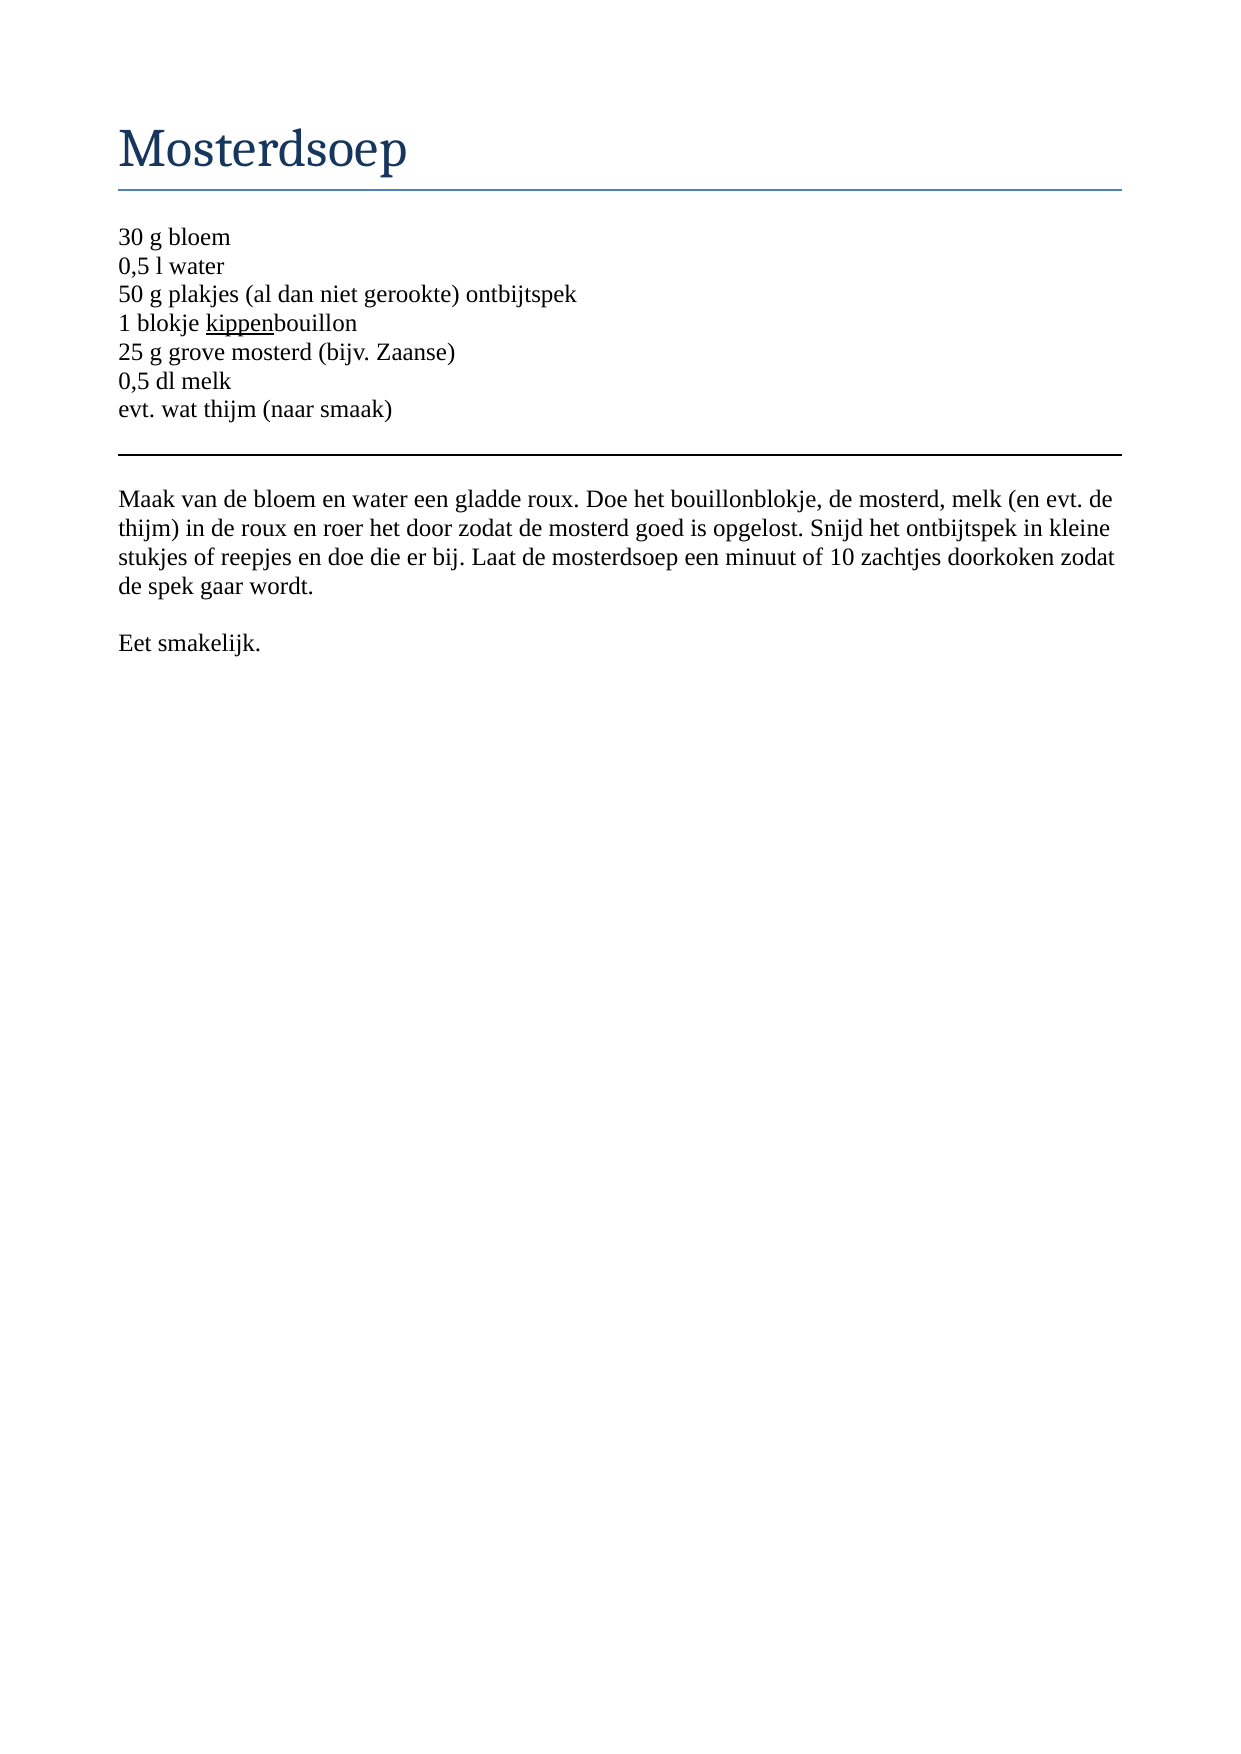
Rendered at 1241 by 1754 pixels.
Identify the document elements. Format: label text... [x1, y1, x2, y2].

text 0,5 l water [118, 251, 1122, 279]
text 1 blokje kippenbouillon [118, 308, 1122, 337]
text 30 g bloem [118, 222, 1122, 251]
text 50 g plakjes (al dan niet gerookte) ontbijtspek [118, 279, 1122, 308]
title Mosterdsoep [118, 118, 1122, 189]
text 0,5 dl melk [118, 366, 1122, 394]
text Eet smakelijk. [118, 628, 1122, 657]
text Maak van de bloem en water een gladde roux. Doe het bouillonblokje, de mosterd, melk (en evt. de thijm) in de roux en roer het door zodat de mosterd goed is opgelost. Snijd het ontbijtspek in kleine stukjes of reepjes en doe die er bij. Laat de mosterdsoep een minuut of 10 zachtjes doorkoken zodat de spek gaar wordt. [118, 484, 1122, 599]
text 25 g grove mosterd (bijv. Zaanse) [118, 337, 1122, 366]
text evt. wat thijm (naar smaak) [118, 394, 1122, 423]
